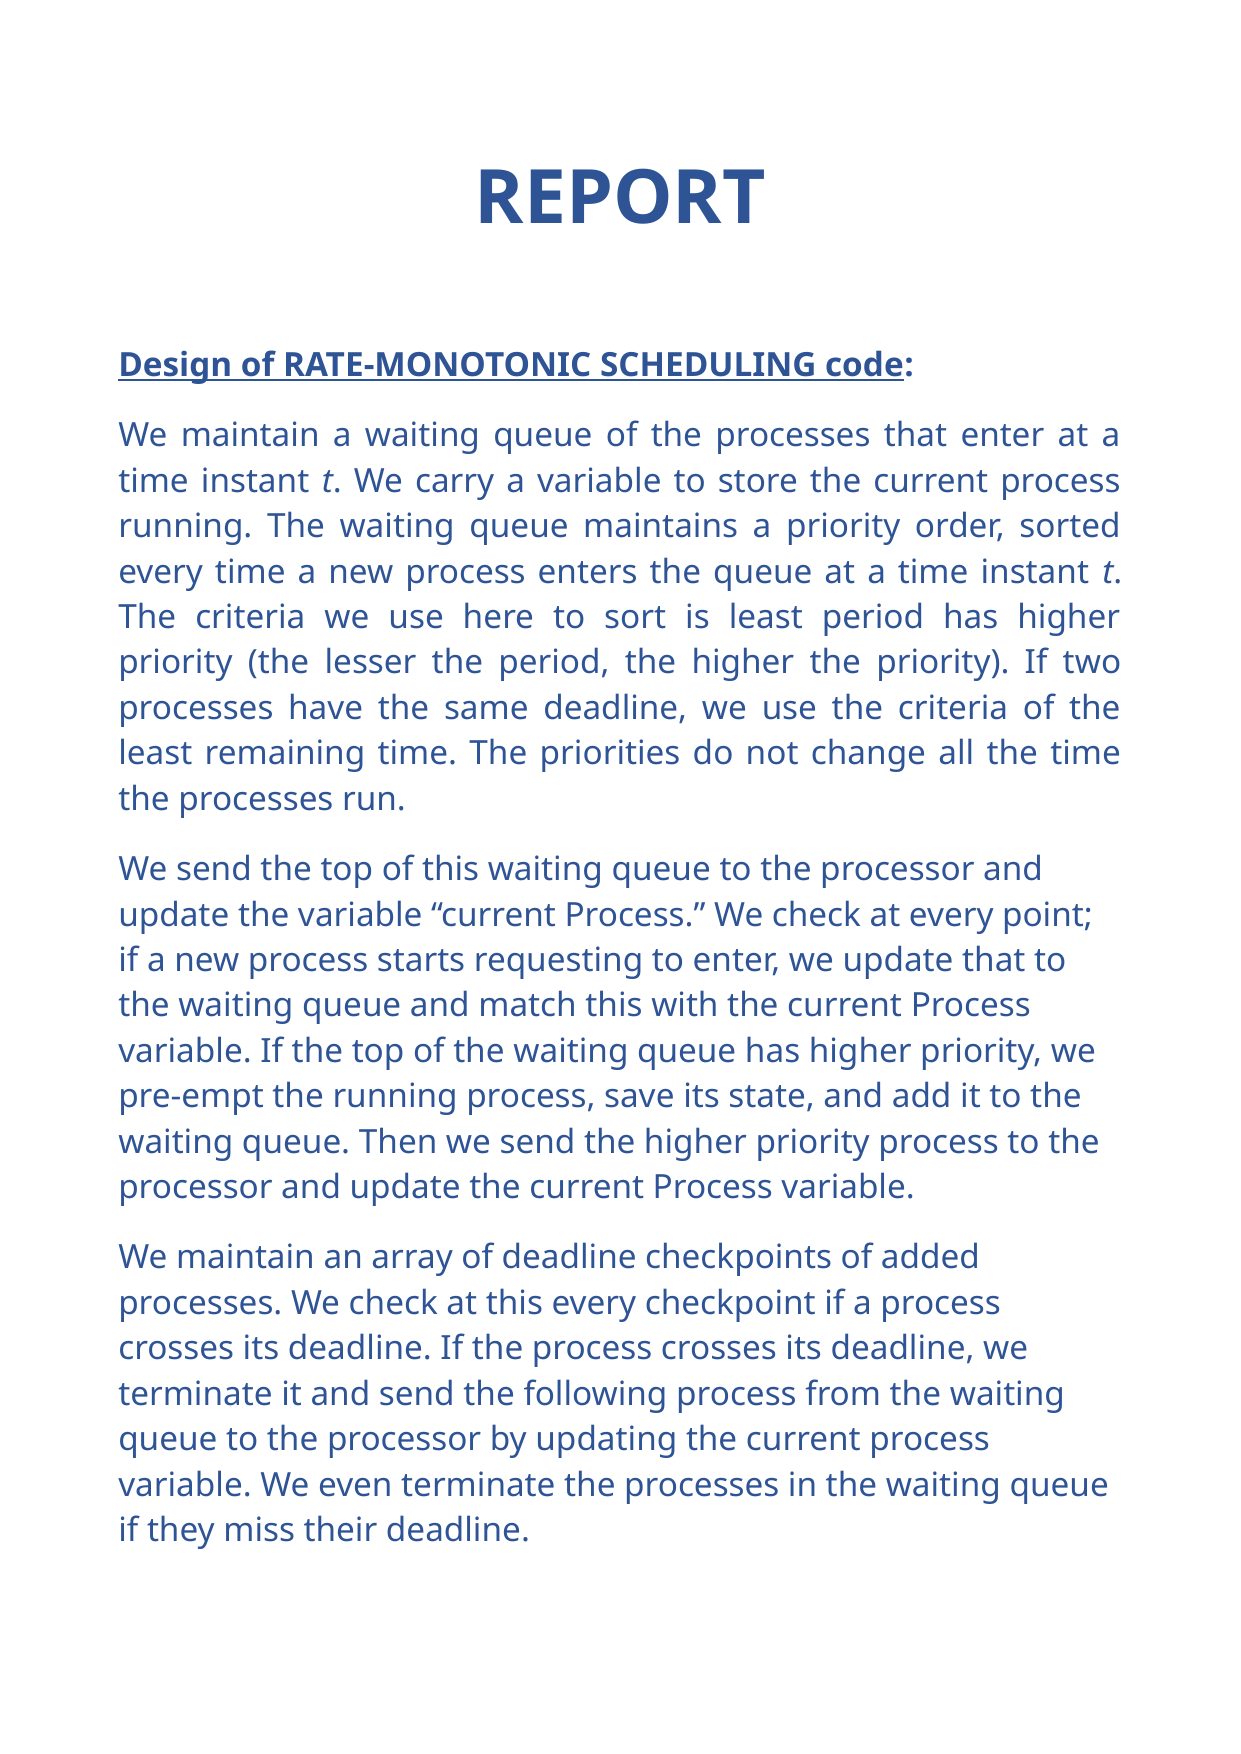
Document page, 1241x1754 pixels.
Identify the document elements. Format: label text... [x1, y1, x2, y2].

subtitle We maintain an array of deadline checkpoints of added processes. We check at this every checkpoint if a process crosses its deadline. If the process crosses its deadline, we terminate it and send the following process from the waiting queue to the processor by updating the current process variable. We even terminate the processes in the waiting queue if they miss their deadline. [118, 1233, 1122, 1551]
subtitle Design of RATE-MONOTONIC SCHEDULING code: [118, 341, 1122, 386]
subtitle We maintain a waiting queue of the processes that enter at a time instant t. We carry a variable to store the current process running. The waiting queue maintains a priority order, sorted every time a new process enters the queue at a time instant t. The criteria we use here to sort is least period has higher priority (the lesser the period, the higher the priority). If two processes have the same deadline, we use the criteria of the least remaining time. The priorities do not change all the time the processes run. [118, 411, 1122, 820]
subtitle We send the top of this waiting queue to the processor and update the variable “current Process.” We check at every point; if a new process starts requesting to enter, we update that to the waiting queue and match this with the current Process variable. If the top of the waiting queue has higher priority, we pre-empt the running process, save its state, and add it to the waiting queue. Then we send the higher priority process to the processor and update the current Process variable. [118, 845, 1122, 1208]
subtitle REPORT [118, 143, 1122, 245]
